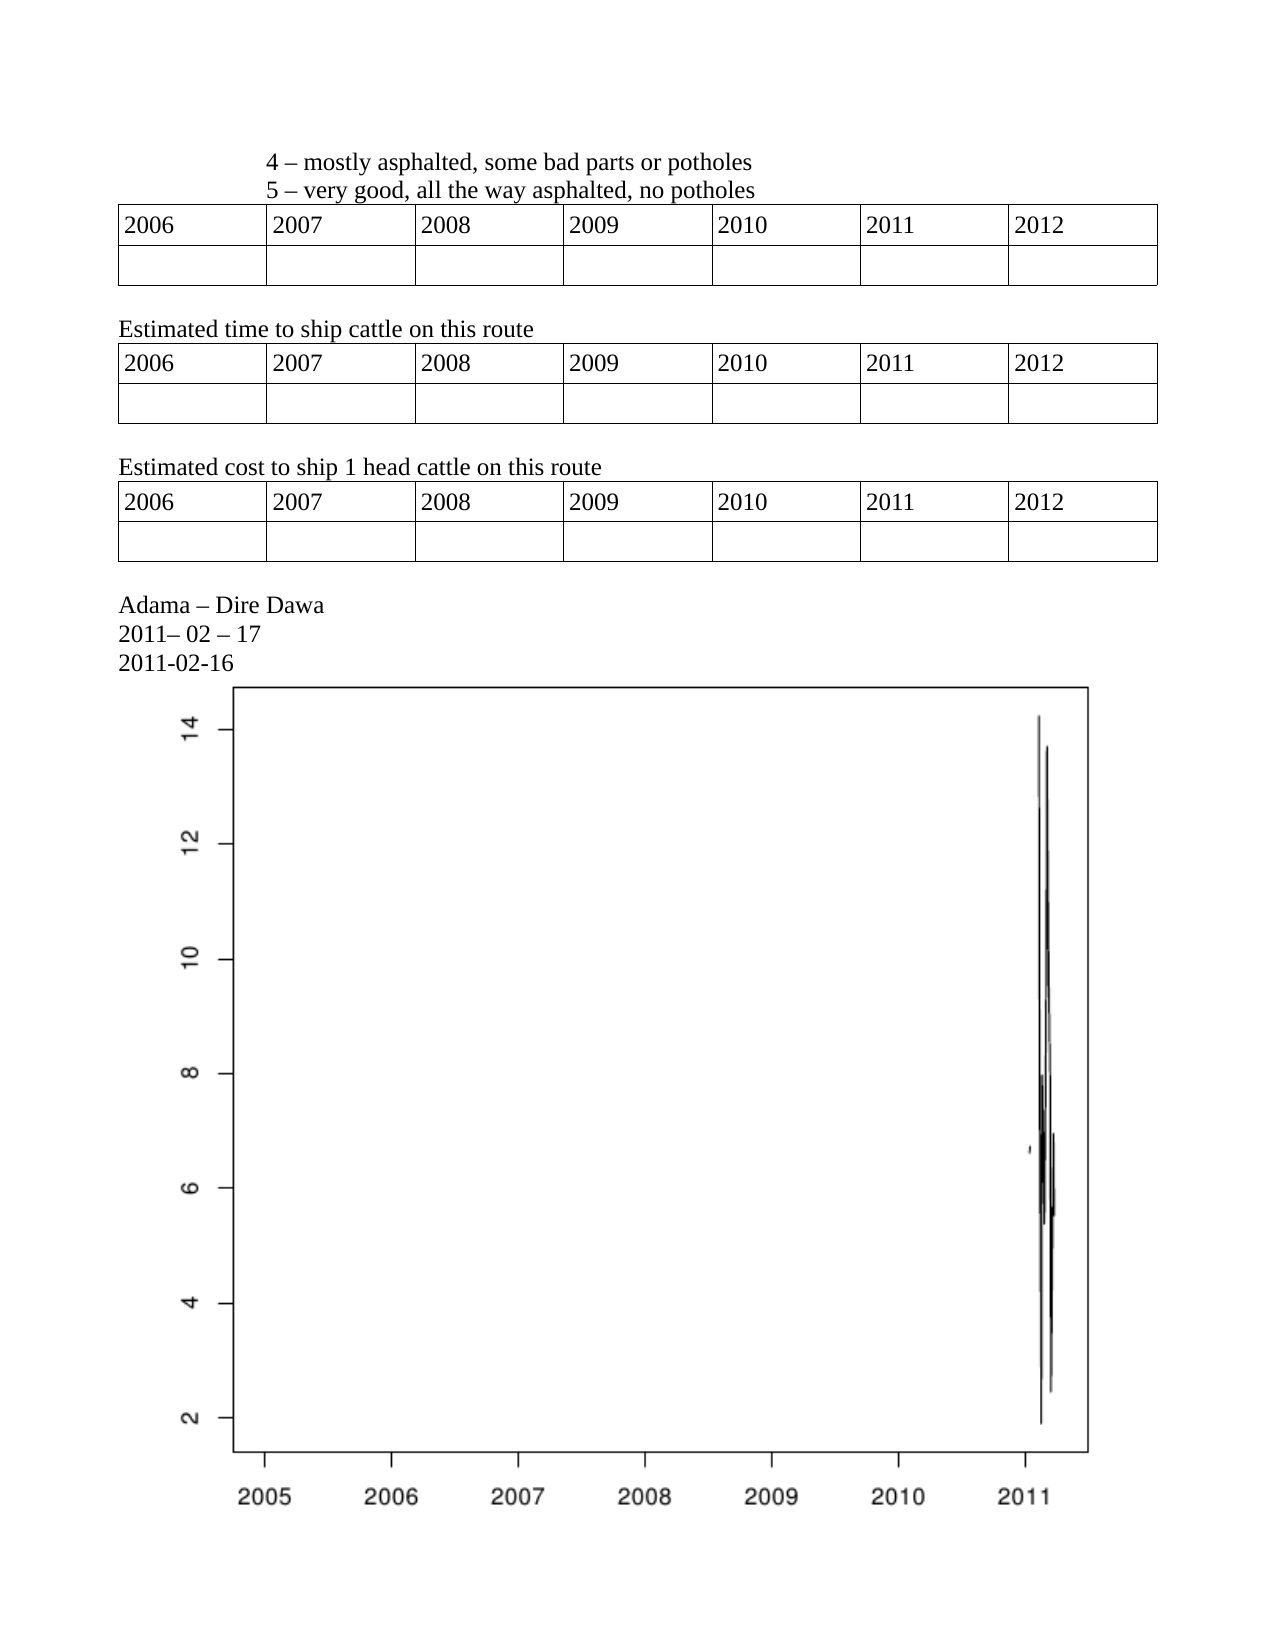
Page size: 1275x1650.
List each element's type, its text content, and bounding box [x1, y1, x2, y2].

table_header 2009 [564, 482, 712, 521]
table_header 2008 [416, 205, 563, 245]
text 2011-02-16 [118, 648, 1157, 677]
picture [165, 676, 1111, 1522]
text 5 – very good, all the way asphalted, no potholes [118, 176, 1157, 204]
table_cell [861, 384, 1008, 423]
table_cell [416, 384, 563, 423]
table_cell [564, 246, 712, 285]
table_header 2006 [119, 482, 266, 521]
table_cell [416, 522, 563, 561]
table_cell [119, 246, 266, 285]
table_cell [119, 522, 266, 561]
table_header 2011 [861, 344, 1008, 383]
table_header 2007 [267, 205, 415, 245]
table_header 2007 [267, 344, 415, 383]
table_header 2010 [713, 482, 860, 521]
table_cell [1009, 246, 1157, 285]
table_header 2010 [713, 205, 860, 245]
table_cell [119, 384, 266, 423]
table_cell [267, 246, 415, 285]
table_header 2009 [564, 344, 712, 383]
table_cell [267, 522, 415, 561]
table_header 2012 [1009, 205, 1157, 245]
table_header 2008 [416, 344, 563, 383]
table_cell [267, 384, 415, 423]
table_cell [861, 246, 1008, 285]
table_header 2006 [119, 344, 266, 383]
table_header 2012 [1009, 482, 1157, 521]
text 4 – mostly asphalted, some bad parts or potholes [118, 147, 1157, 176]
table_header 2010 [713, 344, 860, 383]
table_cell [713, 246, 860, 285]
table_header 2011 [861, 482, 1008, 521]
table_header 2007 [267, 482, 415, 521]
text Estimated cost to ship 1 head cattle on this route [118, 452, 1157, 481]
table_header 2012 [1009, 344, 1157, 383]
table_header 2006 [119, 205, 266, 245]
table_header 2009 [564, 205, 712, 245]
table_header 2008 [416, 482, 563, 521]
text Adama – Dire Dawa [118, 590, 1157, 619]
table_cell [1009, 384, 1157, 423]
table_header 2011 [861, 205, 1008, 245]
table_cell [564, 384, 712, 423]
table_cell [1009, 522, 1157, 561]
table_cell [713, 522, 860, 561]
table_cell [564, 522, 712, 561]
text 2011– 02 – 17 [118, 619, 1157, 648]
table_cell [861, 522, 1008, 561]
table_cell [713, 384, 860, 423]
table_cell [416, 246, 563, 285]
text Estimated time to ship cattle on this route [118, 314, 1157, 343]
